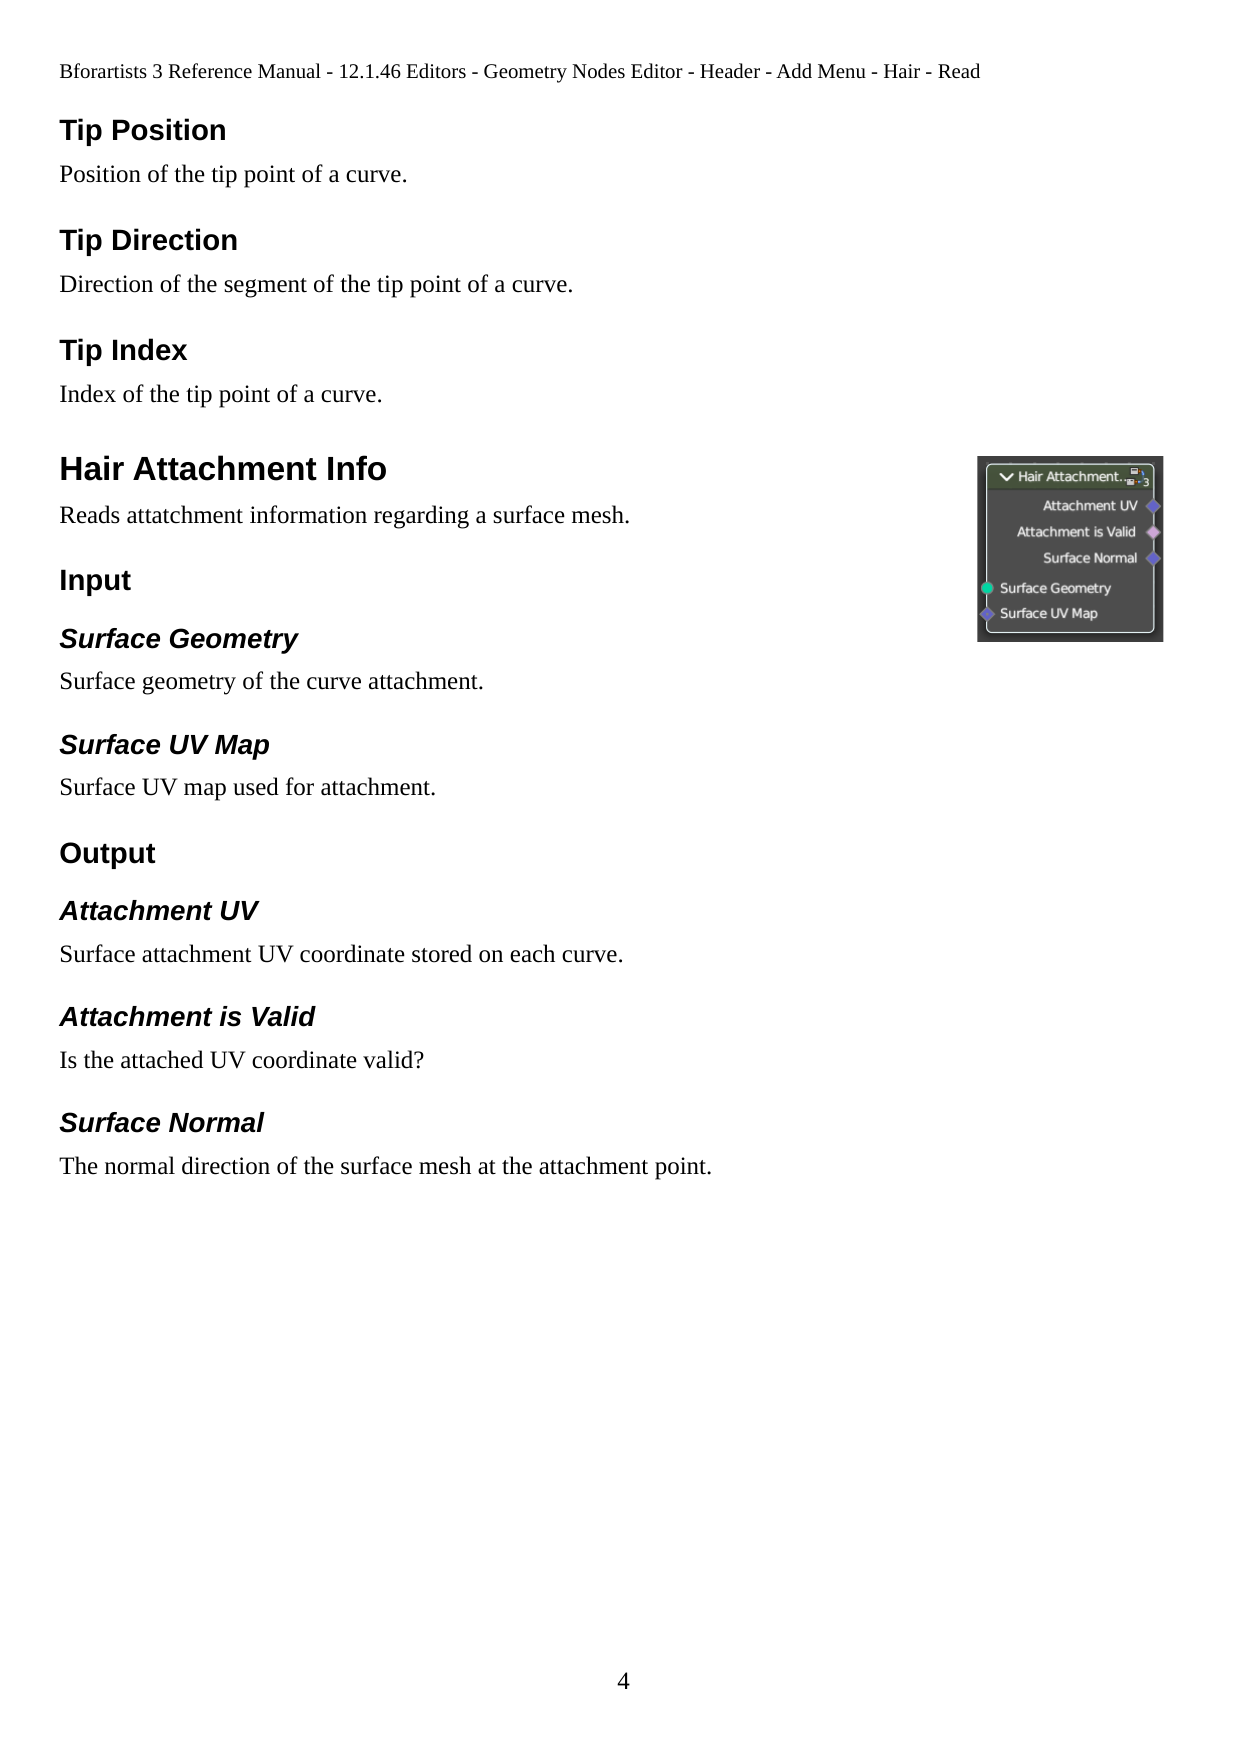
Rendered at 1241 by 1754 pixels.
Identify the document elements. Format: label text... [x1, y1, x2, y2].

text Position of the tip point of a curve. [59, 159, 1181, 188]
subtitle Tip Index [59, 332, 1181, 366]
text Surface attachment UV coordinate stored on each curve. [59, 939, 1181, 968]
subtitle Output [59, 836, 1181, 870]
text Is the attached UV coordinate valid? [59, 1045, 1181, 1074]
text The normal direction of the surface mesh at the attachment point. [59, 1151, 1181, 1180]
text Surface geometry of the curve attachment. [59, 666, 1181, 695]
text Index of the tip point of a curve. [59, 379, 1181, 407]
subtitle Attachment UV [59, 895, 1181, 927]
subtitle Input [59, 563, 977, 597]
picture [977, 456, 1164, 642]
subtitle Tip Direction [59, 222, 1181, 256]
subtitle Surface UV Map [59, 728, 1181, 760]
subtitle Hair Attachment Info [59, 448, 1181, 487]
text Direction of the segment of the tip point of a curve. [59, 269, 1181, 297]
subtitle Surface Normal [59, 1107, 1181, 1138]
text Reads attatchment information regarding a surface mesh. [59, 500, 977, 528]
subtitle [1164, 563, 1181, 597]
subtitle Attachment is Valid [59, 1001, 1181, 1033]
subtitle Surface Geometry [59, 622, 1181, 654]
text Surface UV map used for attachment. [59, 772, 1181, 801]
subtitle Tip Position [59, 113, 1181, 146]
